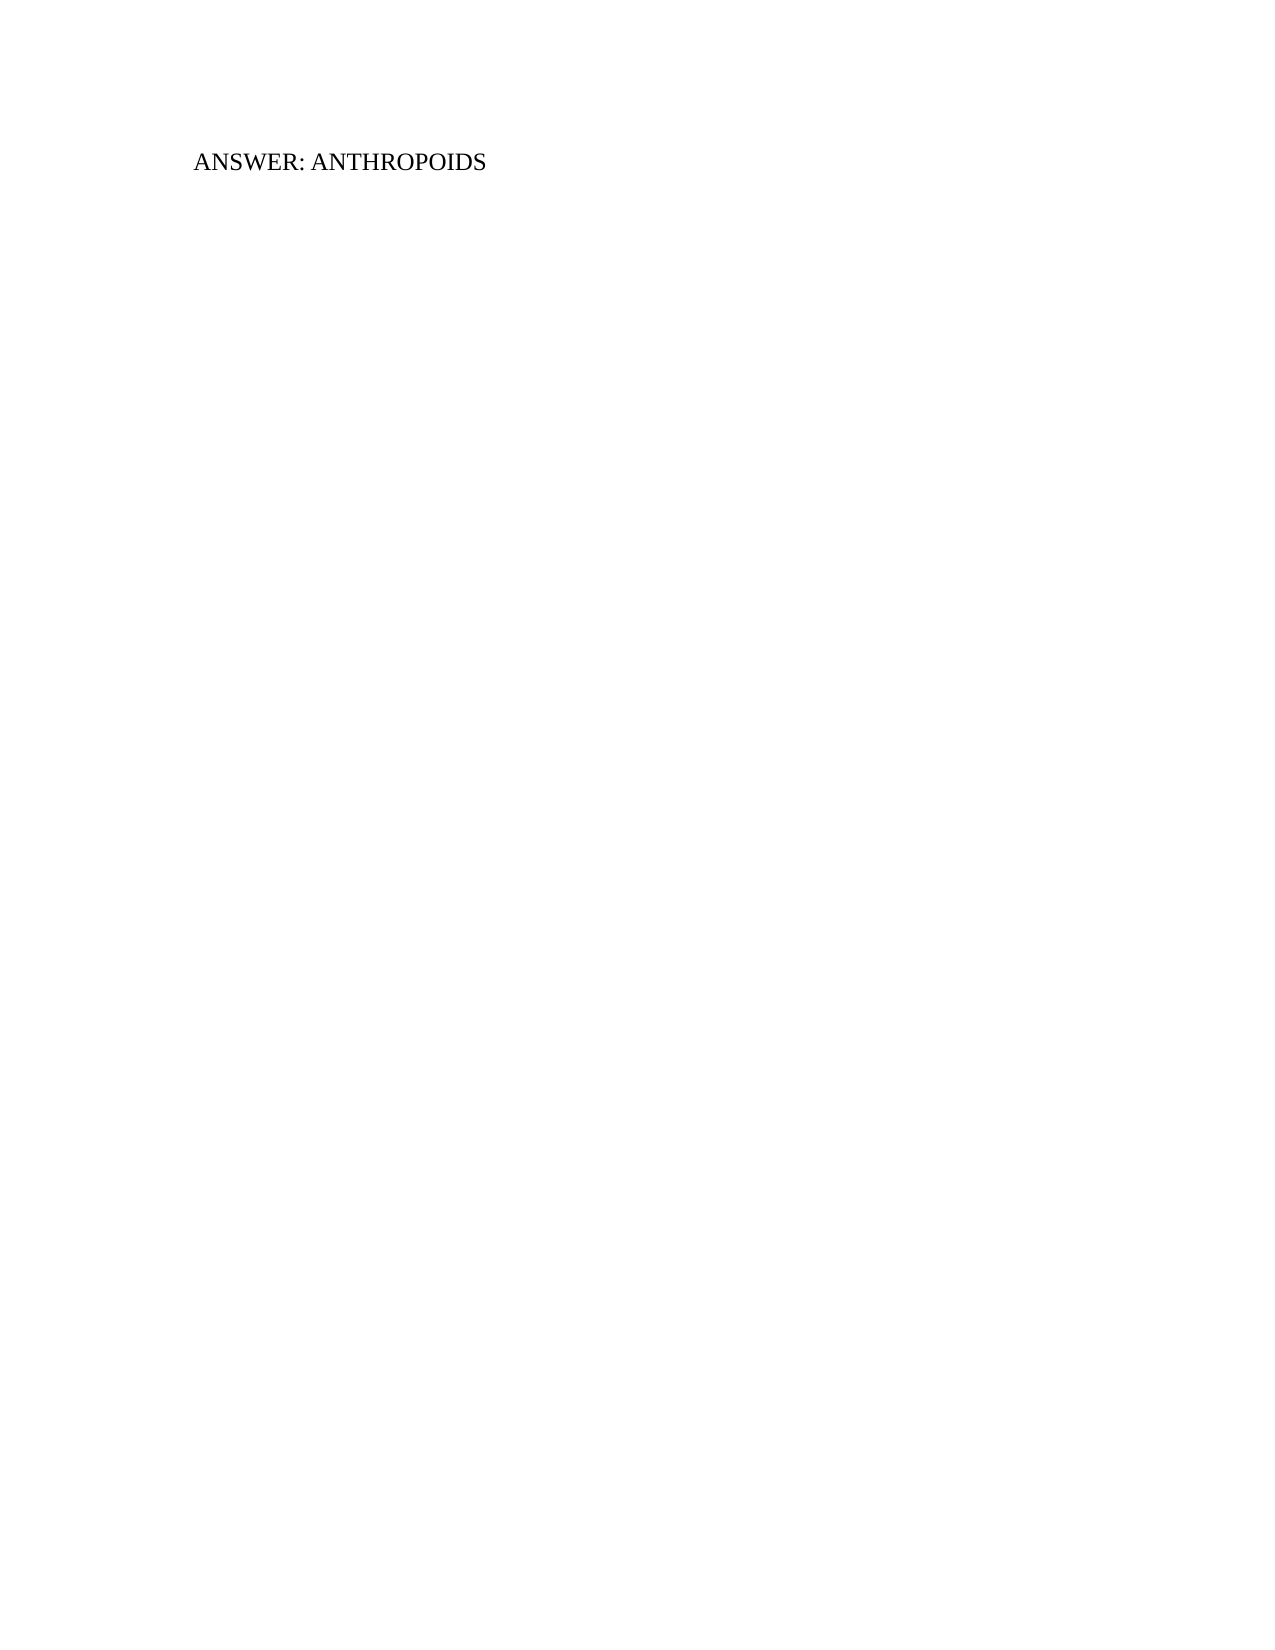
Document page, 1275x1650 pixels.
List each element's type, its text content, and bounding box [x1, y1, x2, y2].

list ANSWER: ANTHROPOIDS [156, 118, 1157, 176]
